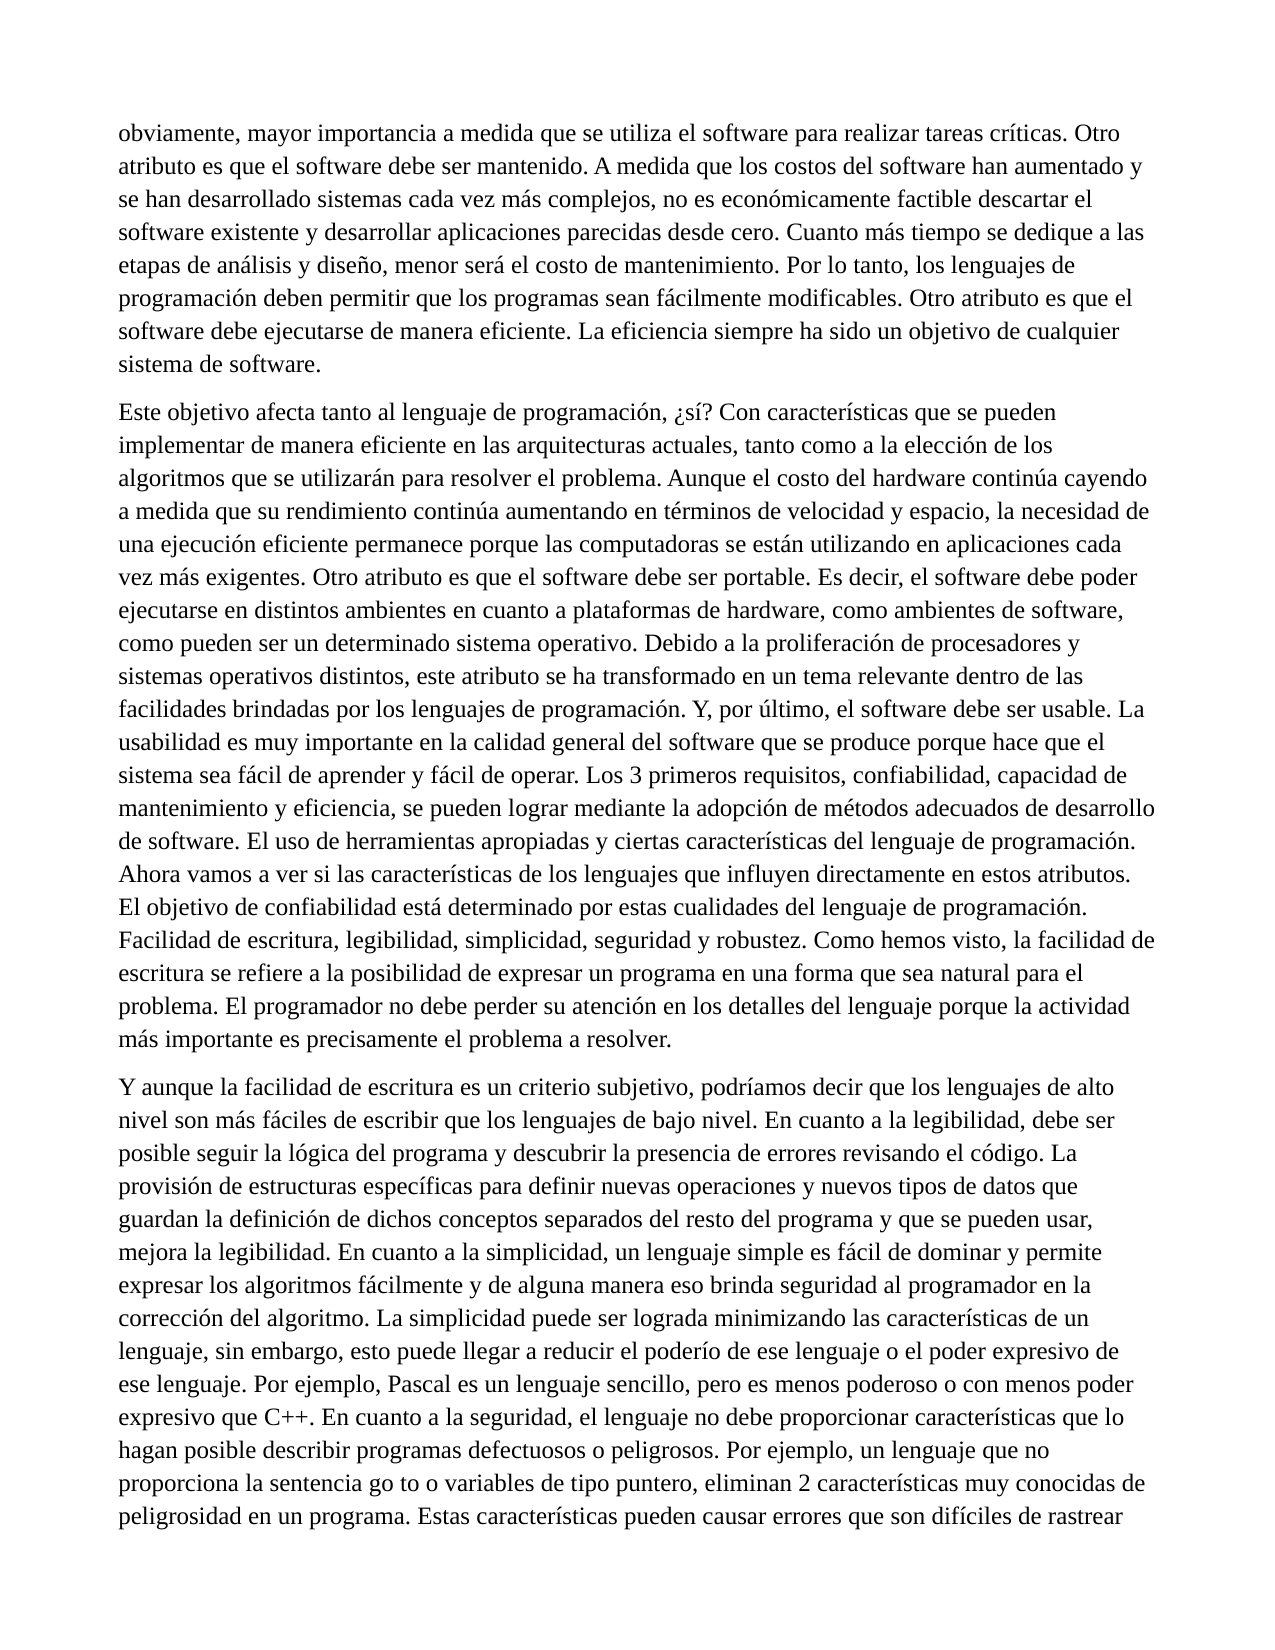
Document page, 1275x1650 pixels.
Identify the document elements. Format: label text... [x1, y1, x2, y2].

text Y aunque la facilidad de escritura es un criterio subjetivo, podríamos decir que los lenguajes de alto nivel son más fáciles de escribir que los lenguajes de bajo nivel. En cuanto a la legibilidad, debe ser posible seguir la lógica del programa y descubrir la presencia de errores revisando el código. La provisión de estructuras específicas para definir nuevas operaciones y nuevos tipos de datos que guardan la definición de dichos conceptos separados del resto del programa y que se pueden usar, mejora la legibilidad. En cuanto a la simplicidad, un lenguaje simple es fácil de dominar y permite expresar los algoritmos fácilmente y de alguna manera eso brinda seguridad al programador en la corrección del algoritmo. La simplicidad puede ser lograda minimizando las características de un lenguaje, sin embargo, esto puede llegar a reducir el poderío de ese lenguaje o el poder expresivo de ese lenguaje. Por ejemplo, Pascal es un lenguaje sencillo, pero es menos poderoso o con menos poder expresivo que C++. En cuanto a la seguridad, el lenguaje no debe proporcionar características que lo hagan posible describir programas defectuosos o peligrosos. Por ejemplo, un lenguaje que no proporciona la sentencia go to o variables de tipo puntero, eliminan 2 características muy conocidas de peligrosidad en un programa. Estas características pueden causar errores que son difíciles de rastrear [118, 1072, 1157, 1530]
text Este objetivo afecta tanto al lenguaje de programación, ¿sí? Con características que se pueden implementar de manera eficiente en las arquitecturas actuales, tanto como a la elección de los algoritmos que se utilizarán para resolver el problema. Aunque el costo del hardware continúa cayendo a medida que su rendimiento continúa aumentando en términos de velocidad y espacio, la necesidad de una ejecución eficiente permanece porque las computadoras se están utilizando en aplicaciones cada vez más exigentes. Otro atributo es que el software debe ser portable. Es decir, el software debe poder ejecutarse en distintos ambientes en cuanto a plataformas de hardware, como ambientes de software, como pueden ser un determinado sistema operativo. Debido a la proliferación de procesadores y sistemas operativos distintos, este atributo se ha transformado en un tema relevante dentro de las facilidades brindadas por los lenguajes de programación. Y, por último, el software debe ser usable. La usabilidad es muy importante en la calidad general del software que se produce porque hace que el sistema sea fácil de aprender y fácil de operar. Los 3 primeros requisitos, confiabilidad, capacidad de mantenimiento y eficiencia, se pueden lograr mediante la adopción de métodos adecuados de desarrollo de software. El uso de herramientas apropiadas y ciertas características del lenguaje de programación. Ahora vamos a ver si las características de los lenguajes que influyen directamente en estos atributos. El objetivo de confiabilidad está determinado por estas cualidades del lenguaje de programación. Facilidad de escritura, legibilidad, simplicidad, seguridad y robustez. Como hemos visto, la facilidad de escritura se refiere a la posibilidad de expresar un programa en una forma que sea natural para el problema. El programador no debe perder su atención en los detalles del lenguaje porque la actividad más importante es precisamente el problema a resolver. [118, 397, 1157, 1053]
text obviamente, mayor importancia a medida que se utiliza el software para realizar tareas críticas. Otro atributo es que el software debe ser mantenido. A medida que los costos del software han aumentado y se han desarrollado sistemas cada vez más complejos, no es económicamente factible descartar el software existente y desarrollar aplicaciones parecidas desde cero. Cuanto más tiempo se dedique a las etapas de análisis y diseño, menor será el costo de mantenimiento. Por lo tanto, los lenguajes de programación deben permitir que los programas sean fácilmente modificables. Otro atributo es que el software debe ejecutarse de manera eficiente. La eficiencia siempre ha sido un objetivo de cualquier sistema de software. [118, 118, 1157, 378]
